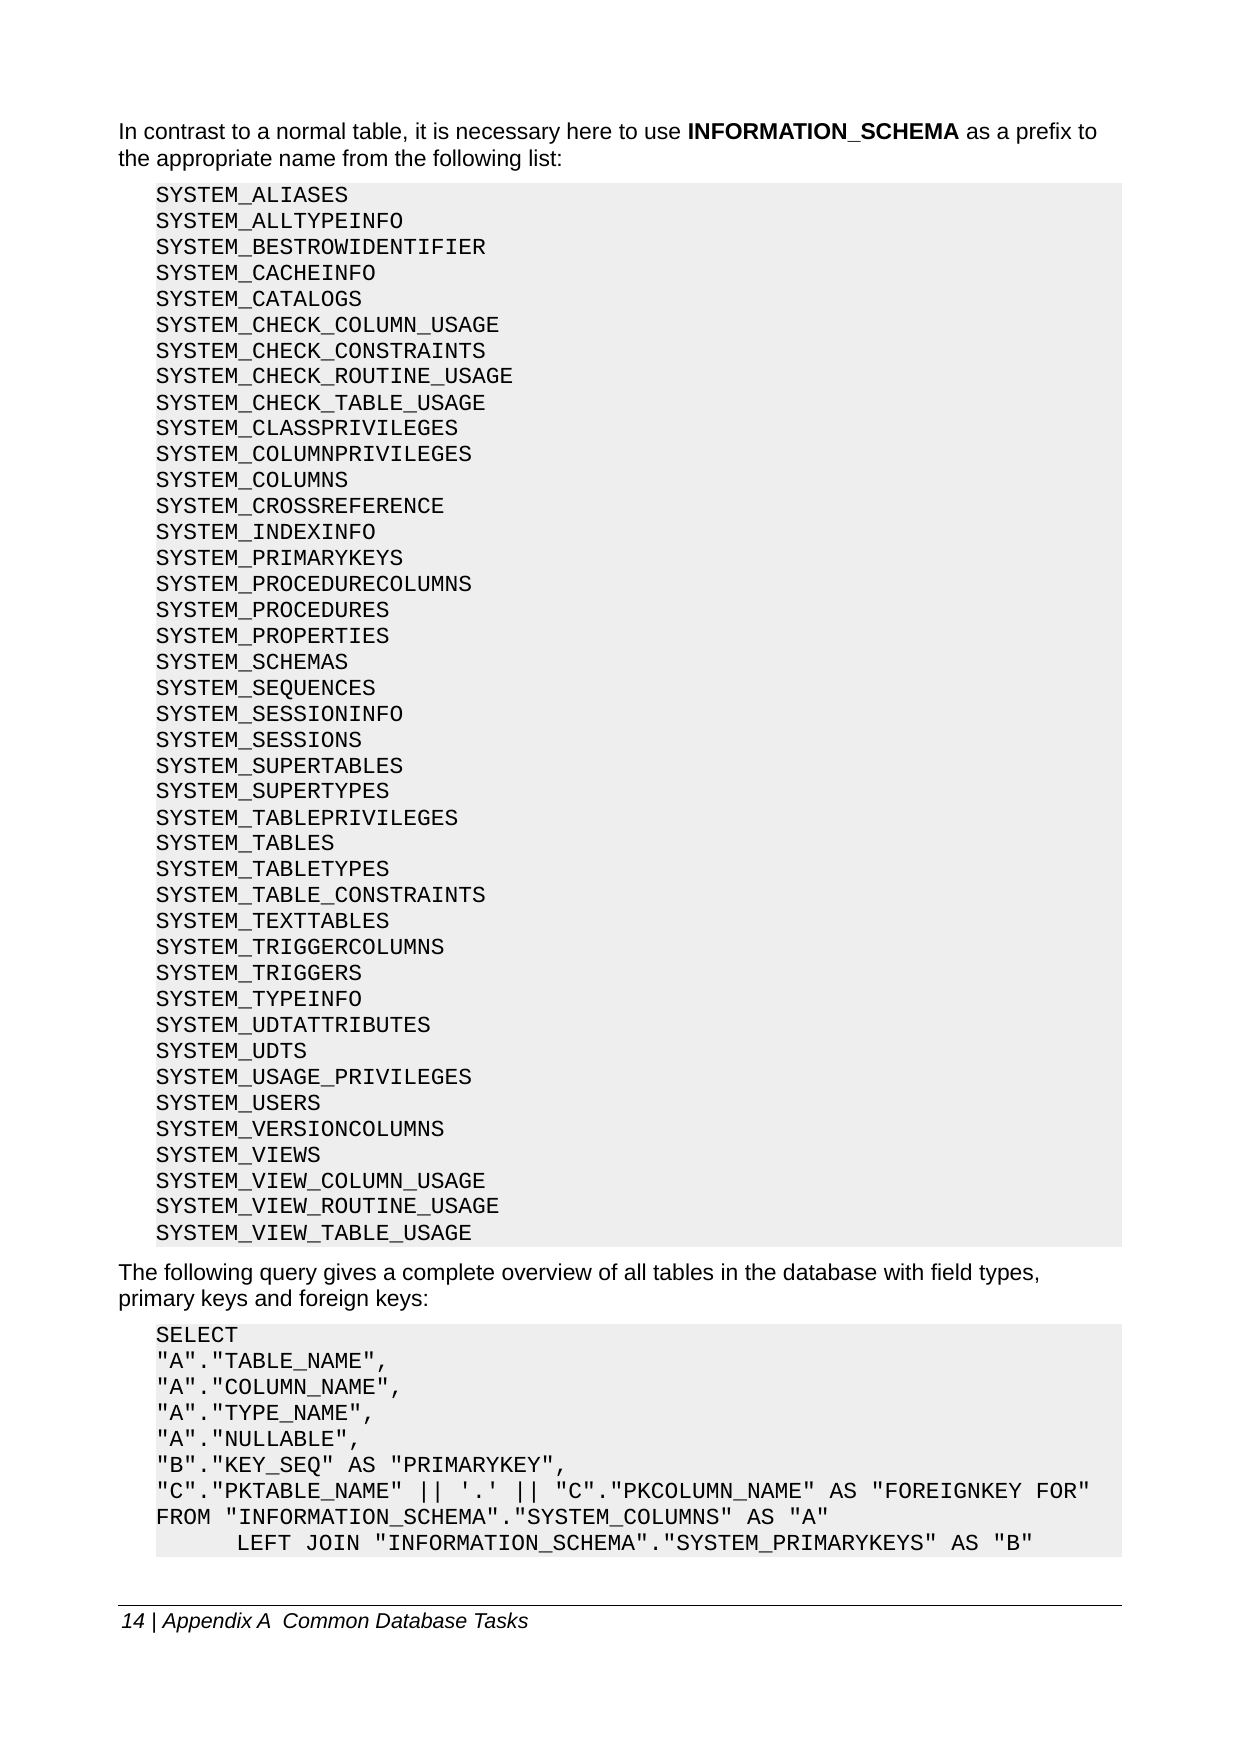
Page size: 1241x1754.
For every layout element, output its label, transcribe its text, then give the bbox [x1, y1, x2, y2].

text SYSTEM_TABLETYPES [156, 858, 1122, 884]
text SYSTEM_CACHEINFO [156, 261, 1122, 287]
text SYSTEM_SEQUENCES [156, 676, 1122, 702]
text SYSTEM_INDEXINFO [156, 521, 1122, 546]
text SYSTEM_CLASSPRIVILEGES [156, 417, 1122, 443]
text SYSTEM_PROCEDURES [156, 598, 1122, 624]
text SYSTEM_CHECK_TABLE_USAGE [156, 391, 1122, 417]
text SYSTEM_COLUMNS [156, 469, 1122, 494]
text SYSTEM_TABLEPRIVILEGES [156, 806, 1122, 832]
text SYSTEM_CHECK_COLUMN_USAGE [156, 313, 1122, 339]
text SYSTEM_USERS [156, 1091, 1122, 1117]
text SYSTEM_VIEW_ROUTINE_USAGE [156, 1195, 1122, 1221]
text The following query gives a complete overview of all tables in the database with field types, primary keys and foreign keys: [118, 1258, 1122, 1311]
text SYSTEM_UDTS [156, 1039, 1122, 1065]
text SYSTEM_PROCEDURECOLUMNS [156, 572, 1122, 598]
text SELECT "A"."TABLE_NAME", "A"."COLUMN_NAME", "A"."TYPE_NAME", "A"."NULLABLE", "B"."KEY_SEQ" AS "PRIMARYKEY", "C"."PKTABLE_NAME" || '.' || "C"."PKCOLUMN_NAME" AS "FOREIGNKEY FOR" FROM "INFORMATION_SCHEMA"."SYSTEM_COLUMNS" AS "A" LEFT JOIN "INFORMATION_SCHEMA"."SYSTEM_PRIMARYKEYS" AS "B" [156, 1324, 1122, 1557]
text SYSTEM_CHECK_CONSTRAINTS [156, 339, 1122, 365]
text SYSTEM_UDTATTRIBUTES [156, 1013, 1122, 1039]
text SYSTEM_USAGE_PRIVILEGES [156, 1065, 1122, 1091]
text SYSTEM_TRIGGERCOLUMNS [156, 936, 1122, 961]
text SYSTEM_TEXTTABLES [156, 909, 1122, 936]
text SYSTEM_ALLTYPEINFO [156, 209, 1122, 235]
text SYSTEM_VIEW_TABLE_USAGE [156, 1221, 1122, 1247]
text SYSTEM_BESTROWIDENTIFIER [156, 235, 1122, 261]
text SYSTEM_VIEWS [156, 1143, 1122, 1169]
text SYSTEM_ALIASES [156, 183, 1122, 209]
text SYSTEM_PROPERTIES [156, 624, 1122, 650]
text SYSTEM_SESSIONS [156, 728, 1122, 754]
text SYSTEM_COLUMNPRIVILEGES [156, 443, 1122, 469]
text SYSTEM_TABLES [156, 832, 1122, 858]
text SYSTEM_CATALOGS [156, 287, 1122, 313]
text SYSTEM_SUPERTABLES [156, 754, 1122, 780]
text SYSTEM_VERSIONCOLUMNS [156, 1117, 1122, 1143]
text SYSTEM_SCHEMAS [156, 650, 1122, 676]
text SYSTEM_TABLE_CONSTRAINTS [156, 884, 1122, 909]
text SYSTEM_TRIGGERS [156, 961, 1122, 987]
text In contrast to a normal table, it is necessary here to use INFORMATION_SCHEMA as a prefix to the appropriate name from the following list: [118, 118, 1122, 171]
text SYSTEM_SESSIONINFO [156, 702, 1122, 728]
text SYSTEM_CHECK_ROUTINE_USAGE [156, 365, 1122, 391]
text SYSTEM_SUPERTYPES [156, 780, 1122, 806]
text SYSTEM_CROSSREFERENCE [156, 494, 1122, 521]
text SYSTEM_TYPEINFO [156, 987, 1122, 1013]
text SYSTEM_PRIMARYKEYS [156, 546, 1122, 572]
text SYSTEM_VIEW_COLUMN_USAGE [156, 1169, 1122, 1195]
